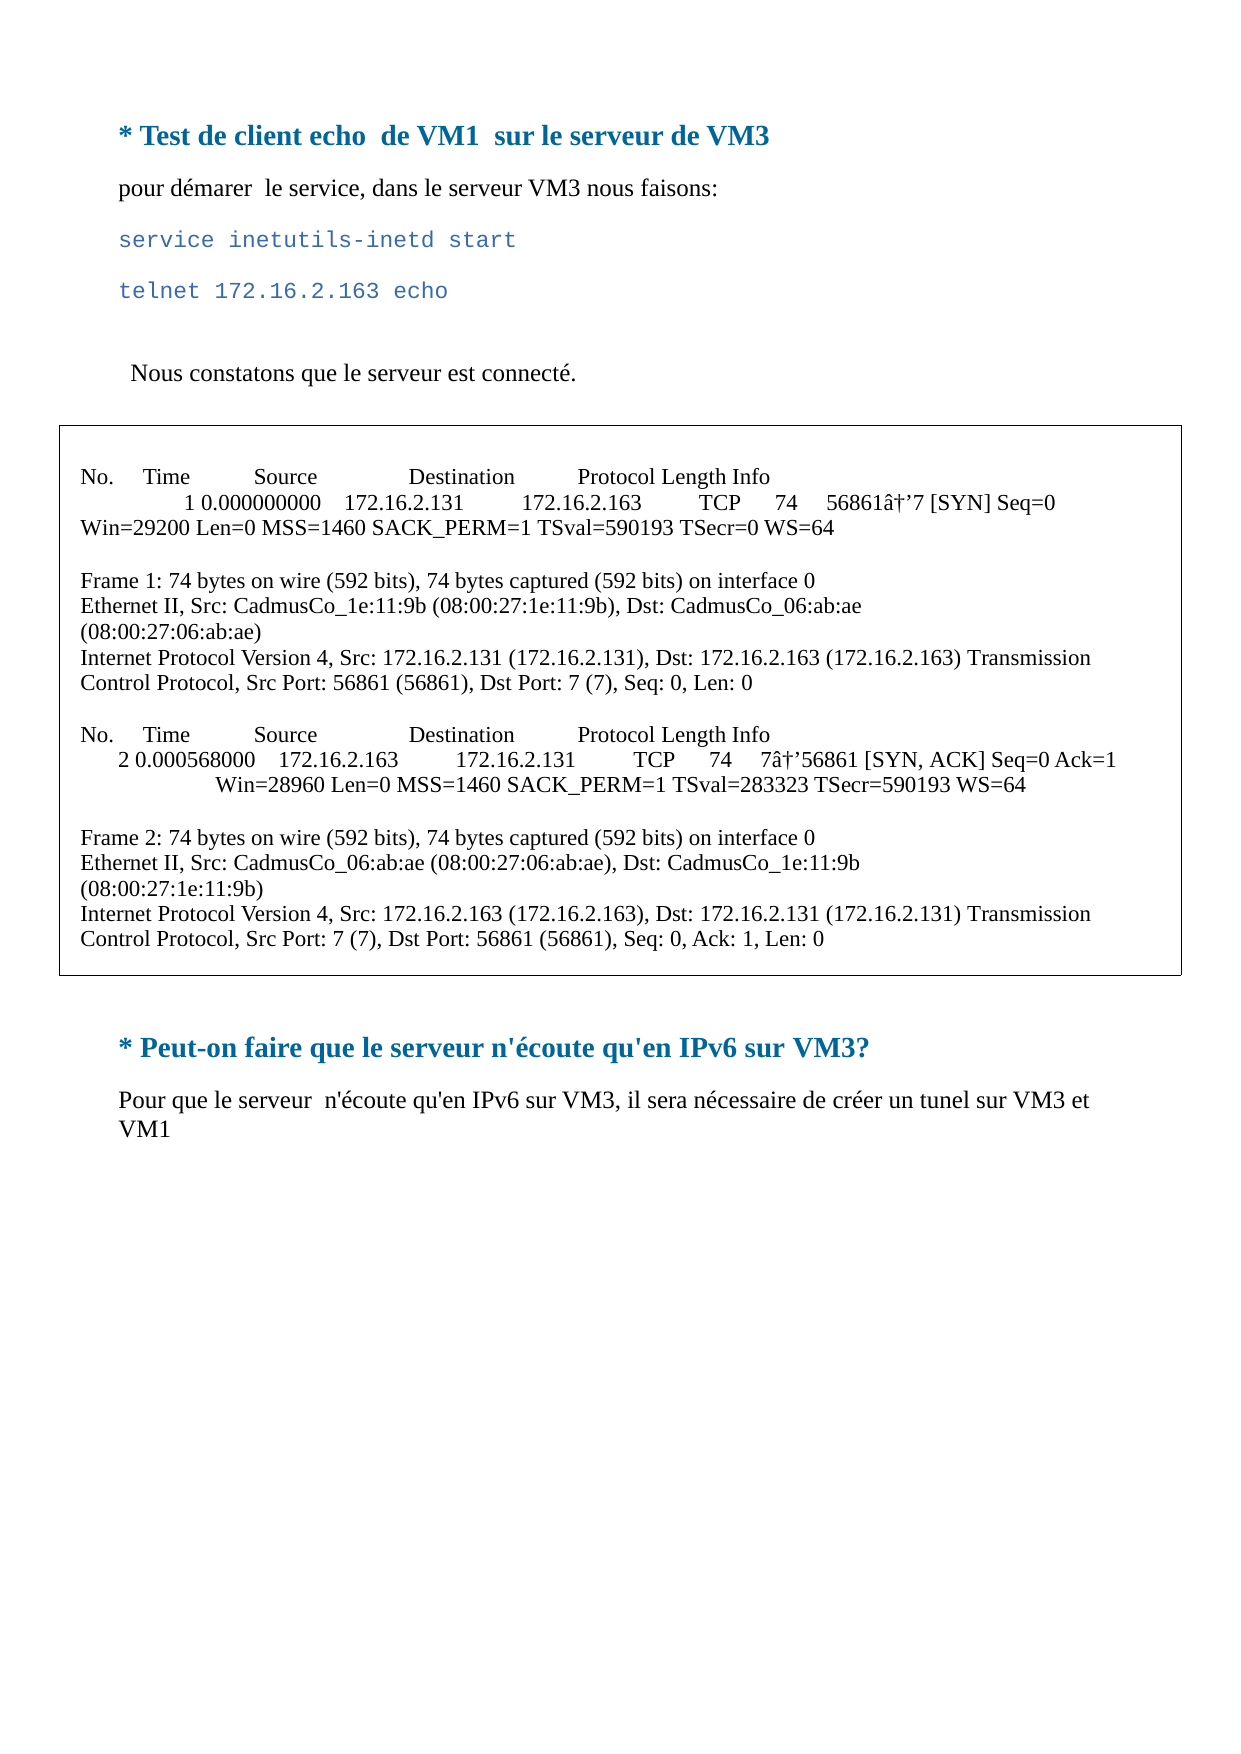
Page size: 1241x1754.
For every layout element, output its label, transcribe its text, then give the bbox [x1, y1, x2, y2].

text Frame 1: 74 bytes on wire (592 bits), 74 bytes captured (592 bits) on interface 0 [80, 567, 1172, 593]
text telnet 172.16.2.163 echo [118, 280, 1122, 306]
text 1 0.000000000 172.16.2.131 172.16.2.163 TCP 74 56861â†’7 [SYN] Seq=0 [111, 489, 1128, 516]
text Ethernet II, Src: CadmusCo_1e:11:9b (08:00:27:1e:11:9b), Dst: CadmusCo_06:ab:ae [80, 593, 1172, 618]
text Pour que le serveur n'écoute qu'en IPv6 sur VM3, il sera nécessaire de créer un tunel sur VM3 et VM1 [118, 1085, 1122, 1143]
text Internet Protocol Version 4, Src: 172.16.2.131 (172.16.2.131), Dst: 172.16.2.163 (172.16.2.163) Transmission Control Protocol, Src Port: 56861 (56861), Dst Port: 7 (7), Seq: 0, Len: 0 [80, 645, 1103, 695]
text (08:00:27:1e:11:9b) [80, 875, 1172, 902]
text Frame 2: 74 bytes on wire (592 bits), 74 bytes captured (592 bits) on interface 0 [80, 824, 1172, 850]
text No. Time Source Destination Protocol Length Info [80, 721, 1172, 747]
text Ethernet II, Src: CadmusCo_06:ab:ae (08:00:27:06:ab:ae), Dst: CadmusCo_1e:11:9b [80, 850, 1172, 875]
text service inetutils-inetd start [118, 228, 1122, 254]
text * Test de client echo de VM1 sur le serveur de VM3 [118, 118, 1122, 152]
text * Peut-on faire que le serveur n'écoute qu'en IPv6 sur VM3? [118, 1030, 1122, 1064]
text (08:00:27:06:ab:ae) [80, 618, 1172, 645]
text Win=29200 Len=0 MSS=1460 SACK_PERM=1 TSval=590193 TSecr=0 WS=64 [80, 516, 1172, 541]
text pour démarer le service, dans le serveur VM3 nous faisons: [118, 173, 1122, 202]
text Internet Protocol Version 4, Src: 172.16.2.163 (172.16.2.163), Dst: 172.16.2.131 (172.16.2.131) Transmission Control Protocol, Src Port: 7 (7), Dst Port: 56861 (56861), Seq: 0, Ack: 1, Len: 0 [80, 902, 1103, 952]
text 2 0.000568000 172.16.2.163 172.16.2.131 TCP 74 7â†’56861 [SYN, ACK] Seq=0 Ack=1 Win=28960 Len=0 MSS=1460 SACK_PERM=1 TSval=283323 TSecr=590193 WS=64 [72, 748, 1163, 798]
text Nous constatons que le serveur est connecté. [130, 358, 1122, 387]
text No. Time Source Destination Protocol Length Info [80, 463, 1172, 489]
